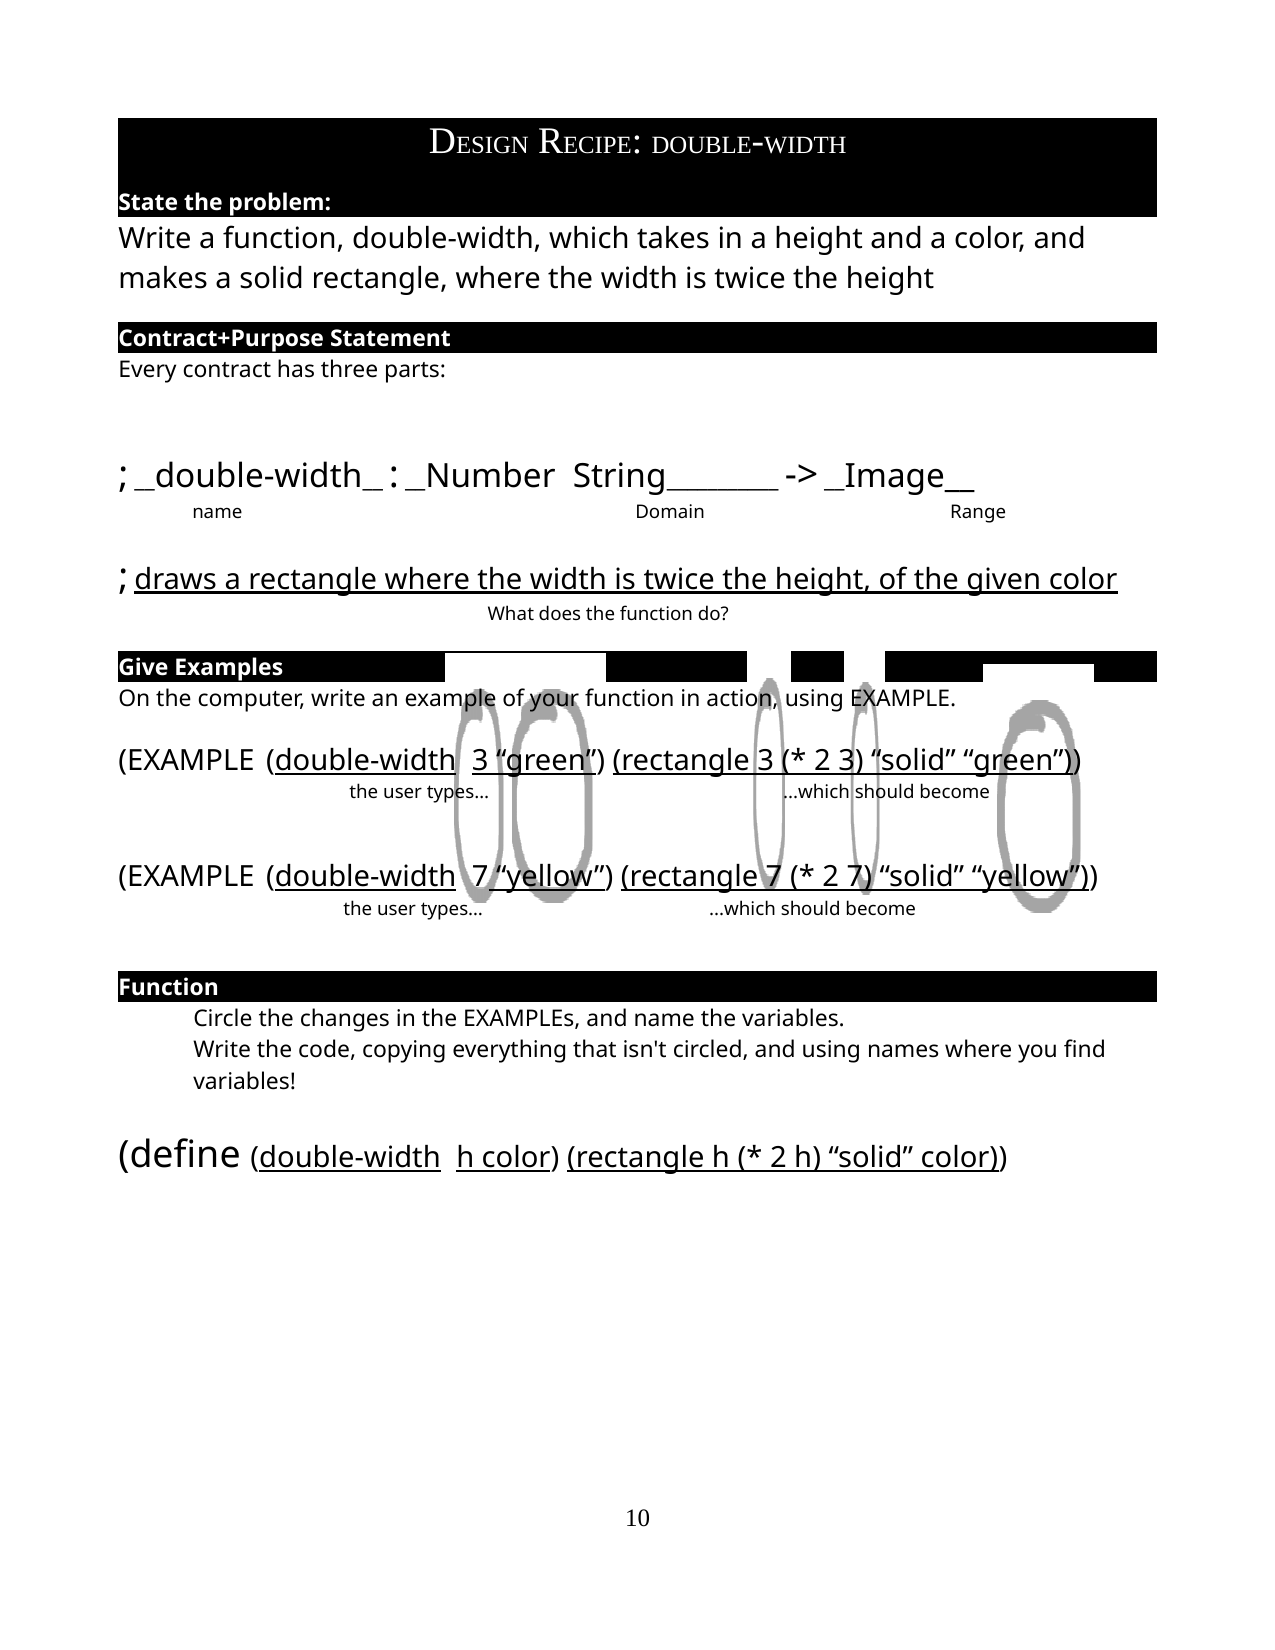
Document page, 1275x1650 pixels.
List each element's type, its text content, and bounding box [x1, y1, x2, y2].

subtitle [791, 651, 844, 682]
text (define (double-width h color) (rectangle h (* 2 h) “solid” color)) [118, 1127, 1157, 1178]
text the user types… ...which should become [1094, 779, 1157, 804]
subtitle [885, 651, 1157, 682]
text (EXAMPLE (double-width 3 “green”) (rectangle 3 (* 2 3) “solid” “green”)) [1094, 739, 1157, 779]
subtitle Contract+Purpose Statement [118, 322, 1157, 353]
list Write the code, copying everything that isn't circled, and using names where you find variables! [156, 1033, 1157, 1096]
text ; draws a rectangle where the width is twice the height, of the given color [118, 549, 1157, 600]
text (EXAMPLE (double-width 3 “green”) (rectangle 3 (* 2 3) “solid” “green”)) [606, 739, 747, 779]
text the user types… ...which should become [885, 779, 983, 804]
picture [748, 891, 790, 934]
text On the computer, write an example of your function in action, using EXAMPLE. [885, 682, 983, 713]
subtitle Give Examples [118, 651, 747, 682]
picture [846, 891, 884, 938]
text ; __double-width__ : __Number String___________ -> __Image__ [118, 447, 1157, 498]
text On the computer, write an example of your function in action, using EXAMPLE. [1094, 682, 1157, 713]
text Every contract has three parts: [118, 353, 1157, 384]
picture [512, 655, 605, 889]
text (EXAMPLE (double-width 7 “yellow”) (rectangle 7 (* 2 7) “solid” “yellow”)) [118, 855, 445, 895]
text the user types… ...which should become [1094, 895, 1157, 920]
picture [984, 665, 1093, 956]
text On the computer, write an example of your function in action, using EXAMPLE. [606, 682, 747, 713]
text (EXAMPLE (double-width 7 “yellow”) (rectangle 7 (* 2 7) “solid” “yellow”)) [606, 855, 747, 895]
picture [446, 655, 511, 946]
text On the computer, write an example of your function in action, using EXAMPLE. [791, 682, 844, 713]
picture [879, 906, 884, 914]
text the user types… ...which should become [885, 895, 983, 920]
text the user types… ...which should become [606, 779, 747, 804]
text the user types… ...which should become [791, 895, 844, 920]
picture [512, 891, 605, 946]
picture [748, 643, 790, 773]
picture [512, 756, 518, 768]
text Write a function, double-width, which takes in a height and a color, and makes a solid rectangle, where the width is twice the height [118, 217, 1157, 297]
text the user types… ...which should become [343, 895, 445, 920]
text On the computer, write an example of your function in action, using EXAMPLE. [118, 682, 445, 713]
picture [984, 876, 988, 889]
picture [748, 775, 790, 889]
text the user types… ...which should become [343, 779, 445, 804]
list Circle the changes in the EXAMPLEs, and name the variables. [156, 1002, 1157, 1033]
picture [505, 695, 511, 705]
picture [878, 789, 884, 797]
text the user types… ...which should become [606, 895, 747, 920]
text (EXAMPLE (double-width 7 “yellow”) (rectangle 7 (* 2 7) “solid” “yellow”)) [1094, 855, 1157, 895]
text (EXAMPLE (double-width 7 “yellow”) (rectangle 7 (* 2 7) “solid” “yellow”)) [791, 855, 844, 889]
subtitle Function [118, 971, 1157, 1002]
text What does the function do? [118, 600, 1157, 626]
subtitle Design Recipe: double-width [118, 118, 1157, 161]
text (EXAMPLE (double-width 3 “green”) (rectangle 3 (* 2 3) “solid” “green”)) [791, 739, 844, 773]
text (EXAMPLE (double-width 3 “green”) (rectangle 3 (* 2 3) “solid” “green”)) [885, 739, 983, 773]
text (EXAMPLE (double-width 3 “green”) (rectangle 3 (* 2 3) “solid” “green”)) [118, 739, 445, 779]
picture [748, 695, 755, 705]
text the user types… ...which should become [791, 779, 844, 804]
text (EXAMPLE (double-width 7 “yellow”) (rectangle 7 (* 2 7) “solid” “yellow”)) [885, 855, 983, 889]
subtitle State the problem: [118, 186, 1157, 217]
picture [846, 775, 884, 889]
picture [846, 647, 884, 773]
text name Domain Range [118, 498, 1157, 523]
